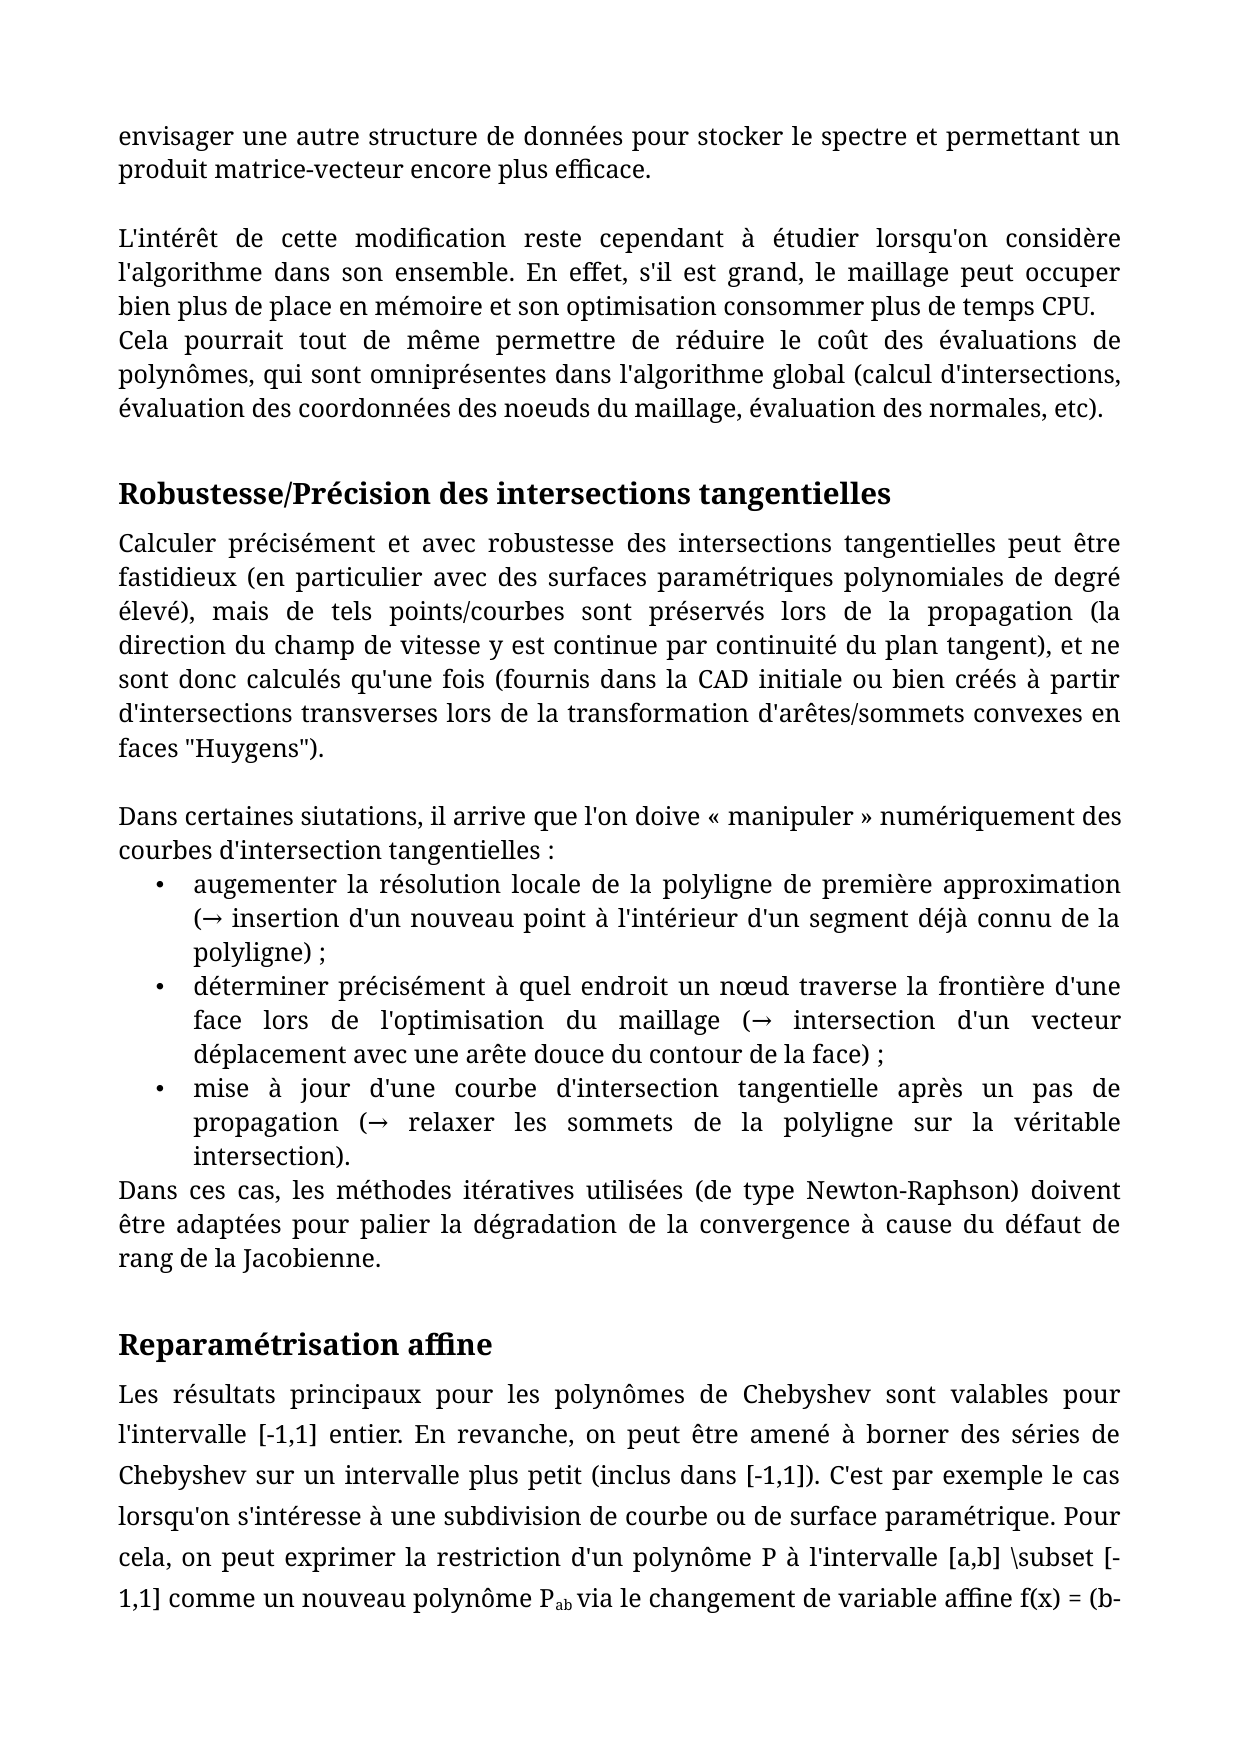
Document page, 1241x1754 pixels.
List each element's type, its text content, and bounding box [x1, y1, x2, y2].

text envisager une autre structure de données pour stocker le spectre et permettant un produit matrice-vecteur encore plus efficace. [118, 118, 1122, 186]
text Dans ces cas, les méthodes itératives utilisées (de type Newton-Raphson) doivent être adaptées pour palier la dégradation de la convergence à cause du défaut de rang de la Jacobienne. [118, 1173, 1122, 1275]
subtitle Reparamétrisation affine [118, 1324, 1122, 1364]
list mise à jour d'une courbe d'intersection tangentielle après un pas de propagation (→ relaxer les sommets de la polyligne sur la véritable intersection). [156, 1071, 1122, 1173]
text Dans certaines siutations, il arrive que l'on doive « manipuler » numériquement des courbes d'intersection tangentielles : [118, 798, 1122, 866]
text Calculer précisément et avec robustesse des intersections tangentielles peut être fastidieux (en particulier avec des surfaces paramétriques polynomiales de degré élevé), mais de tels points/courbes sont préservés lors de la propagation (la direction du champ de vitesse y est continue par continuité du plan tangent), et ne sont donc calculés qu'une fois (fournis dans la CAD initiale ou bien créés à partir d'intersections transverses lors de la transformation d'arêtes/sommets convexes en faces "Huygens"). [118, 526, 1122, 764]
text L'intérêt de cette modification reste cependant à étudier lorsqu'on considère l'algorithme dans son ensemble. En effet, s'il est grand, le maillage peut occuper bien plus de place en mémoire et son optimisation consommer plus de temps CPU. [118, 220, 1122, 322]
list déterminer précisément à quel endroit un nœud traverse la frontière d'une face lors de l'optimisation du maillage (→ intersection d'un vecteur déplacement avec une arête douce du contour de la face) ; [156, 969, 1122, 1071]
text Cela pourrait tout de même permettre de réduire le coût des évaluations de polynômes, qui sont omniprésentes dans l'algorithme global (calcul d'intersections, évaluation des coordonnées des noeuds du maillage, évaluation des normales, etc). [118, 322, 1122, 425]
text Les résultats principaux pour les polynômes de Chebyshev sont valables pour l'intervalle [-1,1] entier. En revanche, on peut être amené à borner des séries de Chebyshev sur un intervalle plus petit (inclus dans [-1,1]). C'est par exemple le cas lorsqu'on s'intéresse à une subdivision de courbe ou de surface paramétrique. Pour cela, on peut exprimer la restriction d'un polynôme P à l'intervalle [a,b] \subset [-1,1] comme un nouveau polynôme Pab via le changement de variable affine f(x) = (b- [118, 1376, 1122, 1614]
list augementer la résolution locale de la polyligne de première approximation (→ insertion d'un nouveau point à l'intérieur d'un segment déjà connu de la polyligne) ; [156, 866, 1122, 969]
subtitle Robustesse/Précision des intersections tangentielles [118, 473, 1122, 513]
